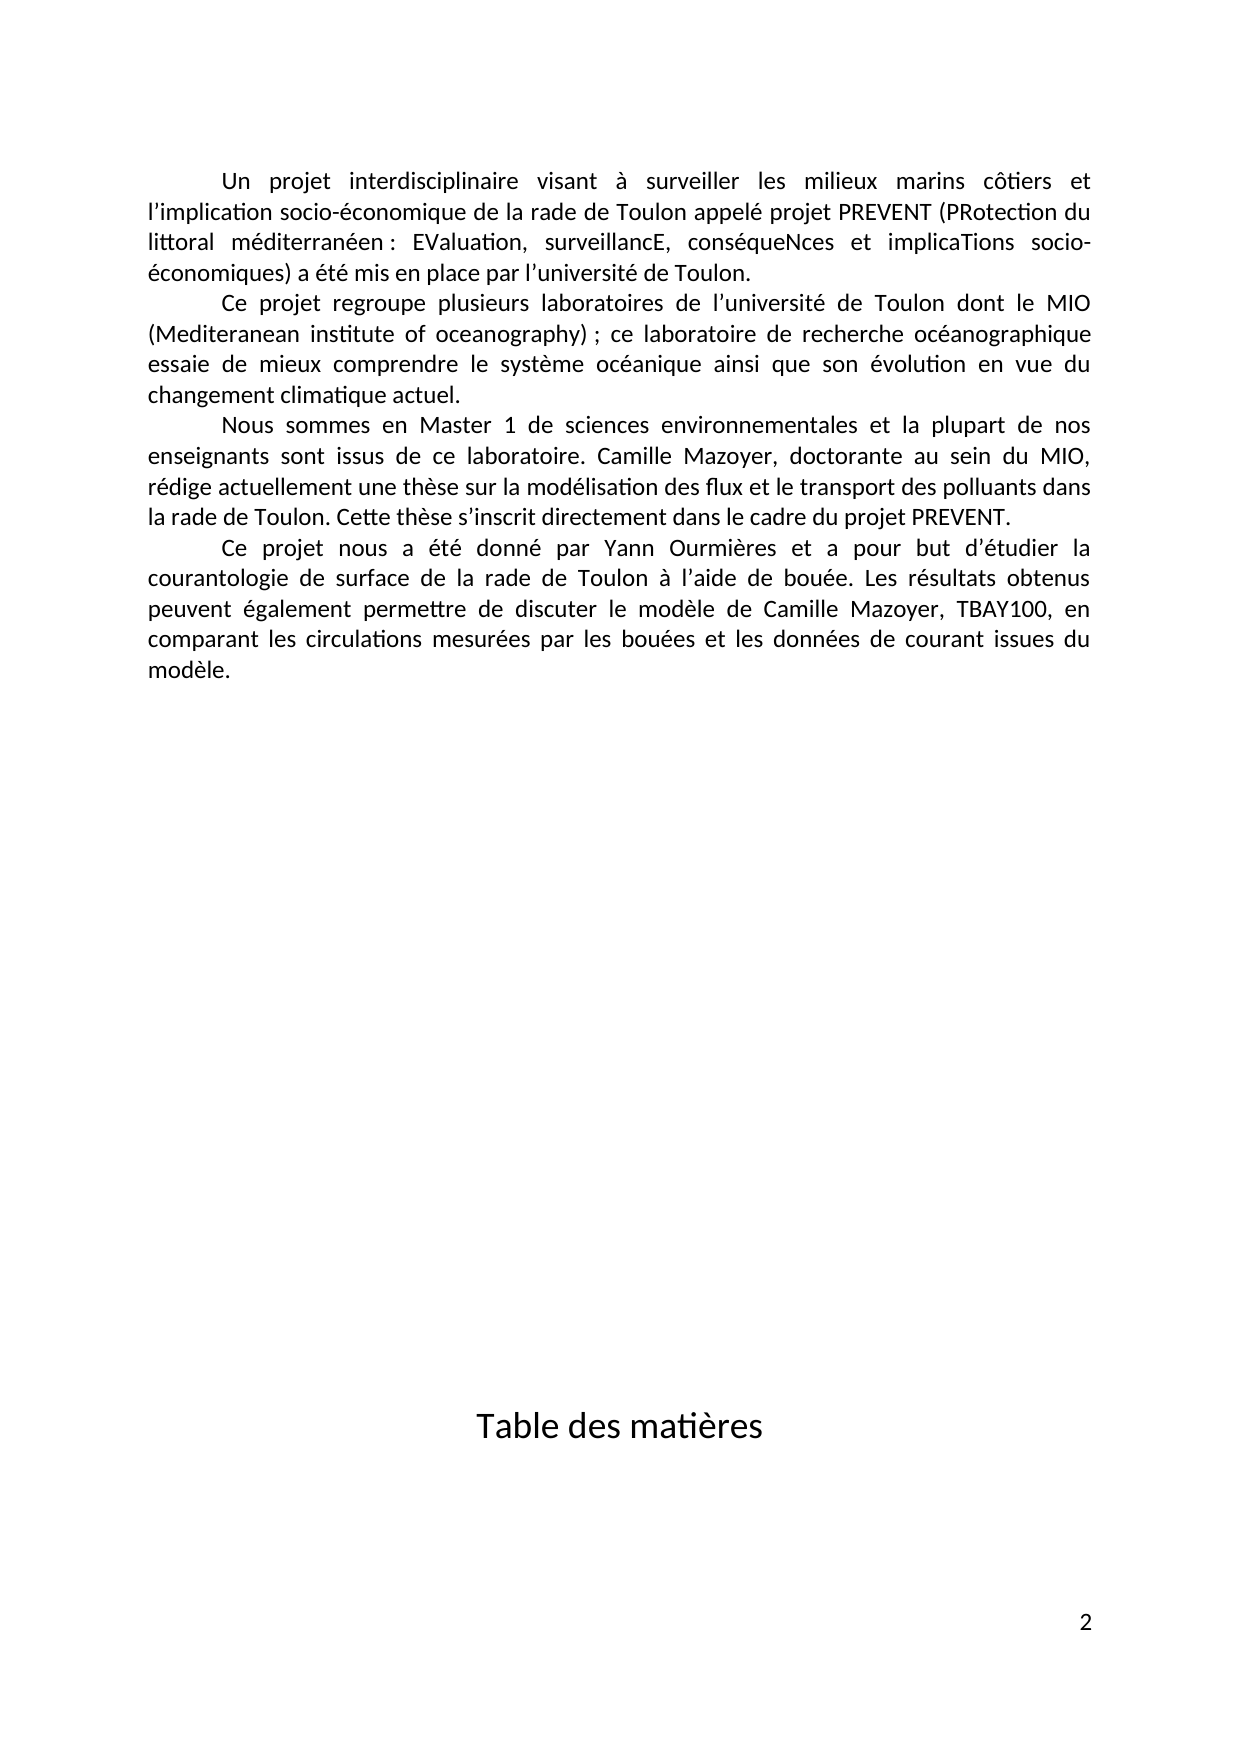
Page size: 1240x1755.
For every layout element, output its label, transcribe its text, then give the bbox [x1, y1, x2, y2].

text Nous sommes en Master 1 de sciences environnementales et la plupart de nos enseignants sont issus de ce laboratoire. Camille Mazoyer, doctorante au sein du MIO, rédige actuellement une thèse sur la modélisation des flux et le transport des polluants dans la rade de Toulon. Cette thèse s’inscrit directement dans le cadre du projet PREVENT. [148, 409, 1092, 532]
text Ce projet regroupe plusieurs laboratoires de l’université de Toulon dont le MIO (Mediteranean institute of oceanography) ; ce laboratoire de recherche océanographique essaie de mieux comprendre le système océanique ainsi que son évolution en vue du changement climatique actuel. [148, 287, 1092, 409]
text Ce projet nous a été donné par Yann Ourmières et a pour but d’étudier la courantologie de surface de la rade de Toulon à l’aide de bouée. Les résultats obtenus peuvent également permettre de discuter le modèle de Camille Mazoyer, TBAY100, en comparant les circulations mesurées par les bouées et les données de courant issues du modèle. [148, 532, 1092, 684]
text Table des matières [148, 1402, 1092, 1447]
text Un projet interdisciplinaire visant à surveiller les milieux marins côtiers et l’implication socio-économique de la rade de Toulon appelé projet PREVENT (PRotection du littoral méditerranéen : EValuation, surveillancE, conséqueNces et implicaTions socio-économiques) a été mis en place par l’université de Toulon. [148, 165, 1092, 287]
